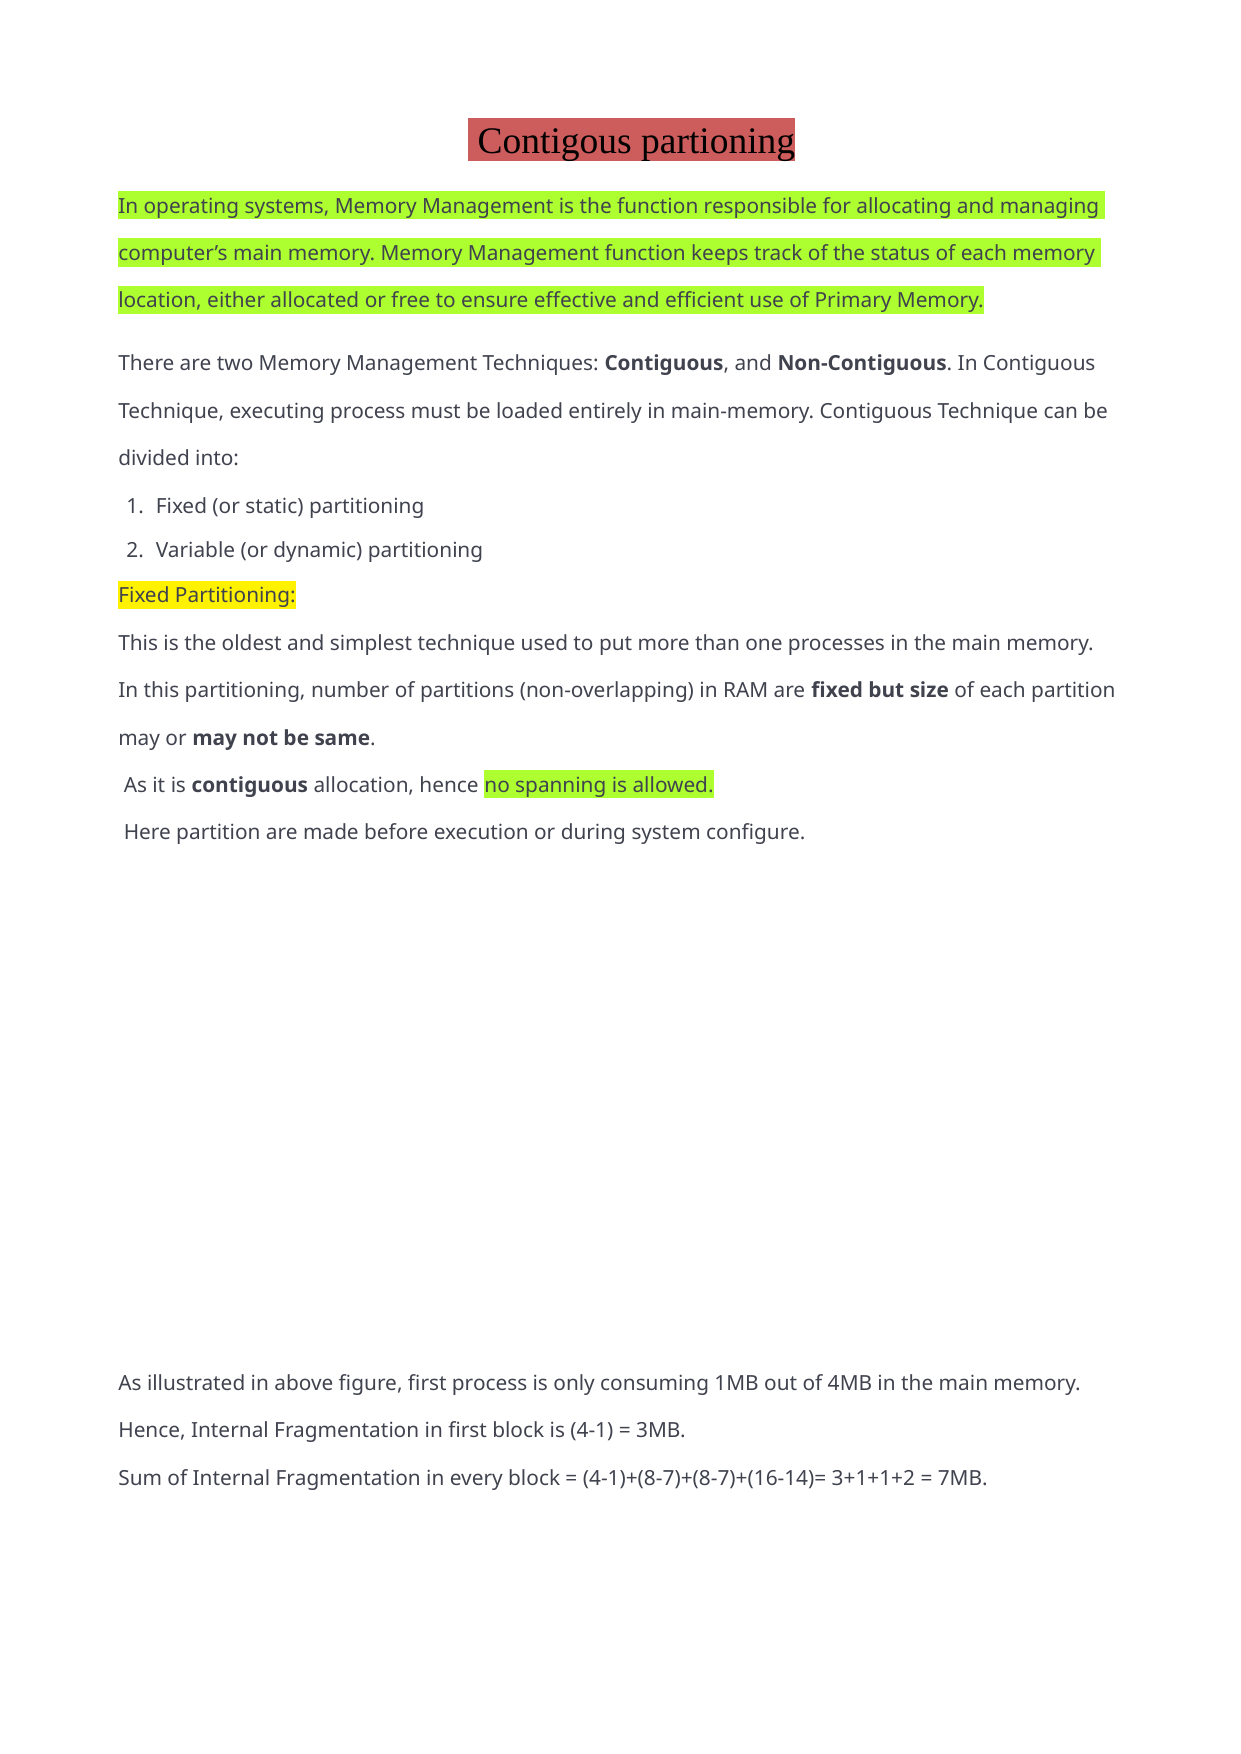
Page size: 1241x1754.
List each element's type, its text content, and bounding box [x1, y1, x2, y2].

text In this partitioning, number of partitions (non-overlapping) in RAM are fixed but size of each partition may or may not be same. [118, 675, 1122, 751]
text Here partition are made before execution or during system configure. [118, 817, 1122, 846]
text In operating systems, Memory Management is the function responsible for allocating and managing computer’s main memory. Memory Management function keeps track of the status of each memory location, either allocated or free to ensure effective and efficient use of Primary Memory. [118, 191, 1122, 314]
text There are two Memory Management Techniques: Contiguous, and Non-Contiguous. In Contiguous Technique, executing process must be loaded entirely in main-memory. Contiguous Technique can be divided into: [118, 348, 1122, 472]
list Fixed (or static) partitioning [156, 491, 1122, 519]
text As it is contiguous allocation, hence no spanning is allowed. [118, 770, 1122, 798]
list Variable (or dynamic) partitioning [156, 536, 1122, 564]
text Fixed Partitioning: This is the oldest and simplest technique used to put more than one processes in the main memory. [118, 581, 1122, 656]
text As illustrated in above figure, first process is only consuming 1MB out of 4MB in the main memory. Hence, Internal Fragmentation in first block is (4-1) = 3MB. Sum of Internal Fragmentation in every block = (4-1)+(8-7)+(8-7)+(16-14)= 3+1+1+2 = 7MB. [118, 1368, 1122, 1491]
